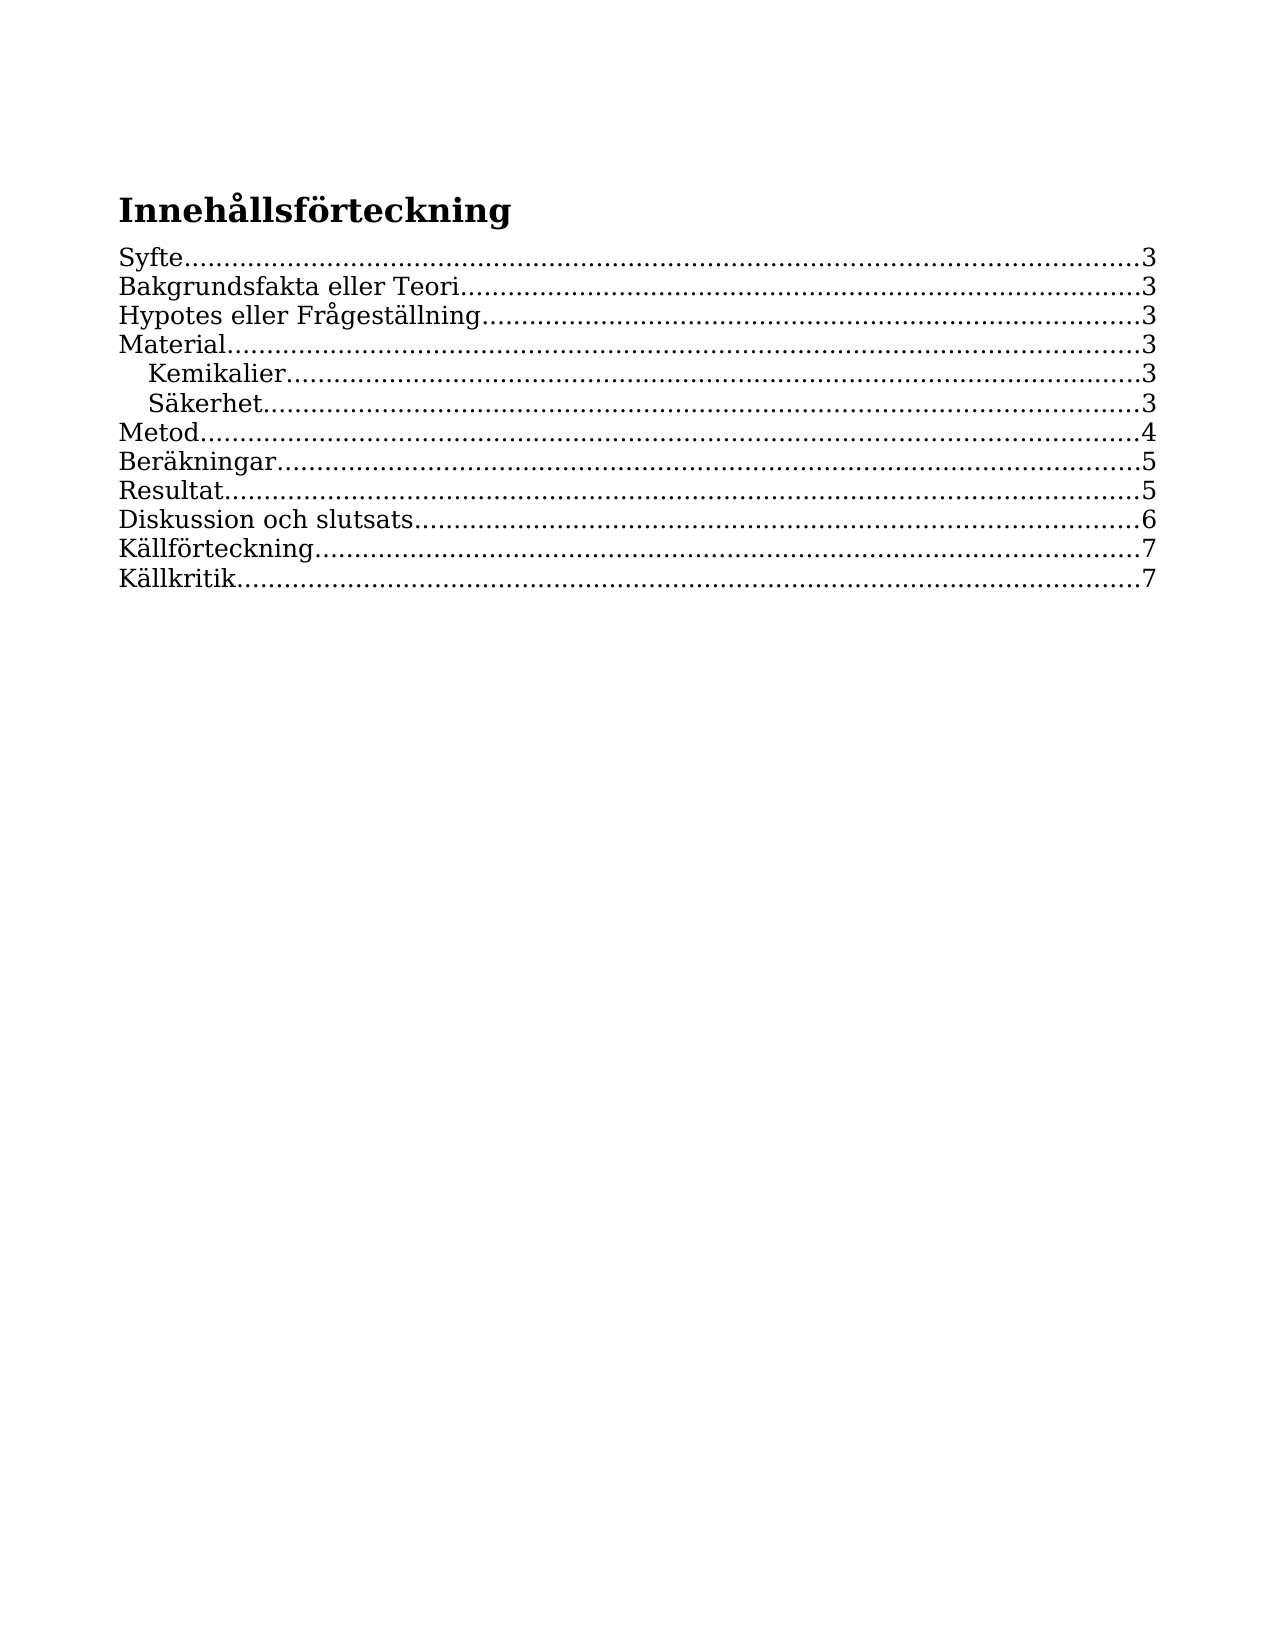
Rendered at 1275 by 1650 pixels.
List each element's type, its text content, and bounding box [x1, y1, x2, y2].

text Beräkningar 5 [118, 447, 1157, 476]
subtitle Innehållsförteckning [118, 191, 1157, 230]
text Diskussion och slutsats 6 [118, 505, 1157, 534]
text Material 3 [118, 330, 1157, 359]
text Resultat 5 [118, 476, 1157, 505]
text Källkritik 7 [118, 564, 1157, 593]
text Syfte 3 [118, 243, 1157, 272]
text Källförteckning 7 [118, 534, 1157, 564]
text Hypotes eller Frågeställning 3 [118, 301, 1157, 330]
text Säkerhet 3 [148, 389, 1157, 418]
text Bakgrundsfakta eller Teori 3 [118, 272, 1157, 301]
text Kemikalier 3 [148, 359, 1157, 389]
text Metod 4 [118, 418, 1157, 447]
